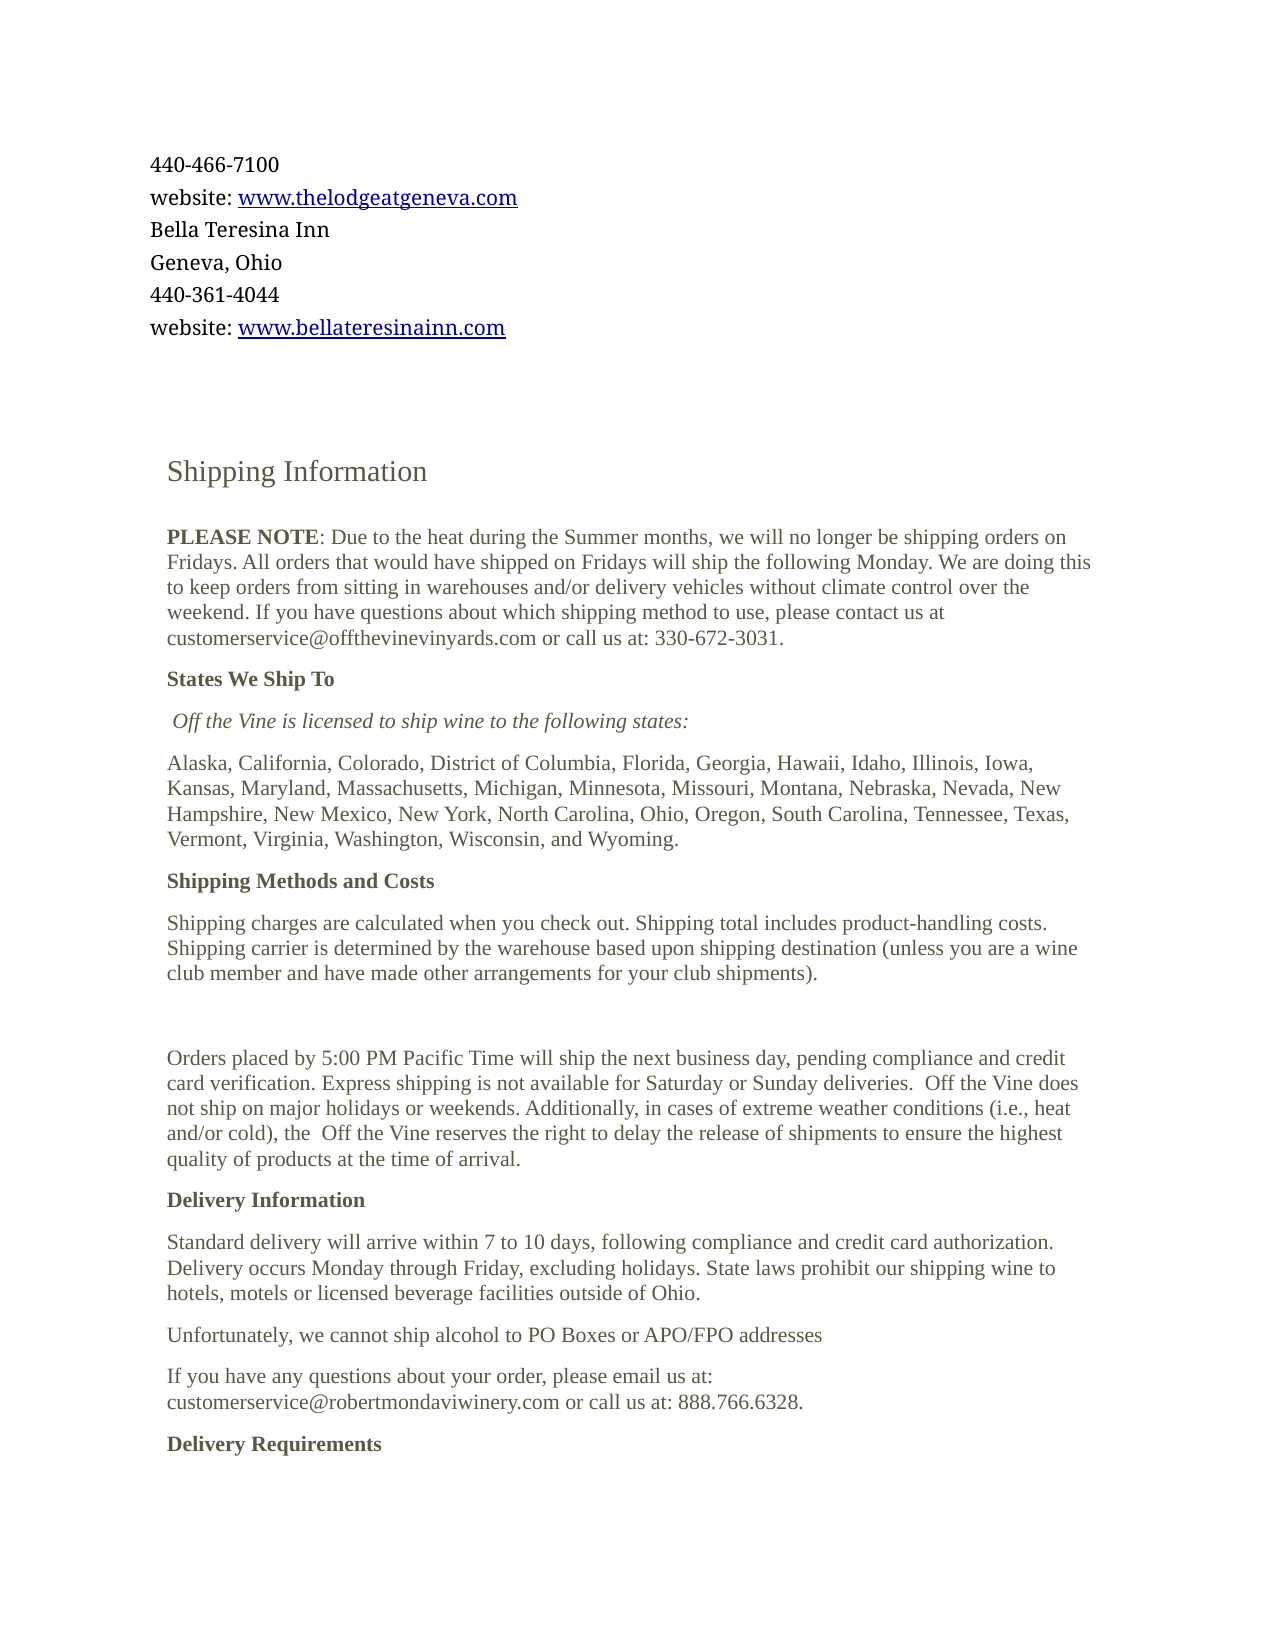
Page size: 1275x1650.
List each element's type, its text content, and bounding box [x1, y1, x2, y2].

text website: www.thelodgeatgeneva.com [150, 183, 1125, 211]
text Shipping Methods and Costs [167, 868, 1108, 893]
text Shipping charges are calculated when you check out. Shipping total includes product-handling costs. Shipping carrier is determined by the warehouse based upon shipping destination (unless you are a wine club member and have made other arrangements for your club shipments). [167, 909, 1108, 985]
text Geneva, Ohio [150, 248, 1125, 276]
text Unfortunately, we cannot ship alcohol to PO Boxes or APO/FPO addresses [167, 1322, 1108, 1347]
text If you have any questions about your order, please email us at: customerservice@robertmondaviwinery.com or call us at: 888.766.6328. [167, 1363, 1108, 1414]
text PLEASE NOTE: Due to the heat during the Summer months, we will no longer be shipping orders on Fridays. All orders that would have shipped on Fridays will ship the following Monday. We are doing this to keep orders from sitting in warehouses and/or delivery vehicles without climate control over the weekend. If you have questions about which shipping method to use, please contact us at customerservice@offthevinevinyards.com or call us at: 330-672-3031. [167, 524, 1108, 650]
text States We Ship To [167, 666, 1108, 692]
text Alaska, California, Colorado, District of Columbia, Florida, Georgia, Hawaii, Idaho, Illinois, Iowa, Kansas, Maryland, Massachusetts, Michigan, Minnesota, Missouri, Montana, Nebraska, Nevada, New Hampshire, New Mexico, New York, North Carolina, Ohio, Oregon, South Carolina, Tennessee, Texas, Vermont, Virginia, Washington, Wisconsin, and Wyoming. [167, 750, 1108, 851]
text 440-361-4044 [150, 280, 1125, 309]
text Bella Teresina Inn [150, 215, 1125, 244]
text Standard delivery will arrive within 7 to 10 days, following compliance and credit card authorization. Delivery occurs Monday through Friday, excluding holidays. State laws prohibit our shipping wine to hotels, motels or licensed beverage facilities outside of Ohio. [167, 1229, 1108, 1305]
text website: www.bellateresinainn.com [150, 313, 1125, 341]
subtitle Shipping Information [167, 453, 1125, 488]
text Delivery Information [167, 1187, 1108, 1213]
text Delivery Requirements [167, 1431, 1108, 1456]
text Off the Vine is licensed to ship wine to the following states: [167, 708, 1108, 733]
text 440-466-7100 [150, 150, 1125, 178]
text Orders placed by 5:00 PM Pacific Time will ship the next business day, pending compliance and credit card verification. Express shipping is not available for Saturday or Sunday deliveries. Off the Vine does not ship on major holidays or weekends. Additionally, in cases of extreme weather conditions (i.e., heat and/or cold), the Off the Vine reserves the right to delay the release of shipments to ensure the highest quality of products at the time of arrival. [167, 1045, 1108, 1171]
